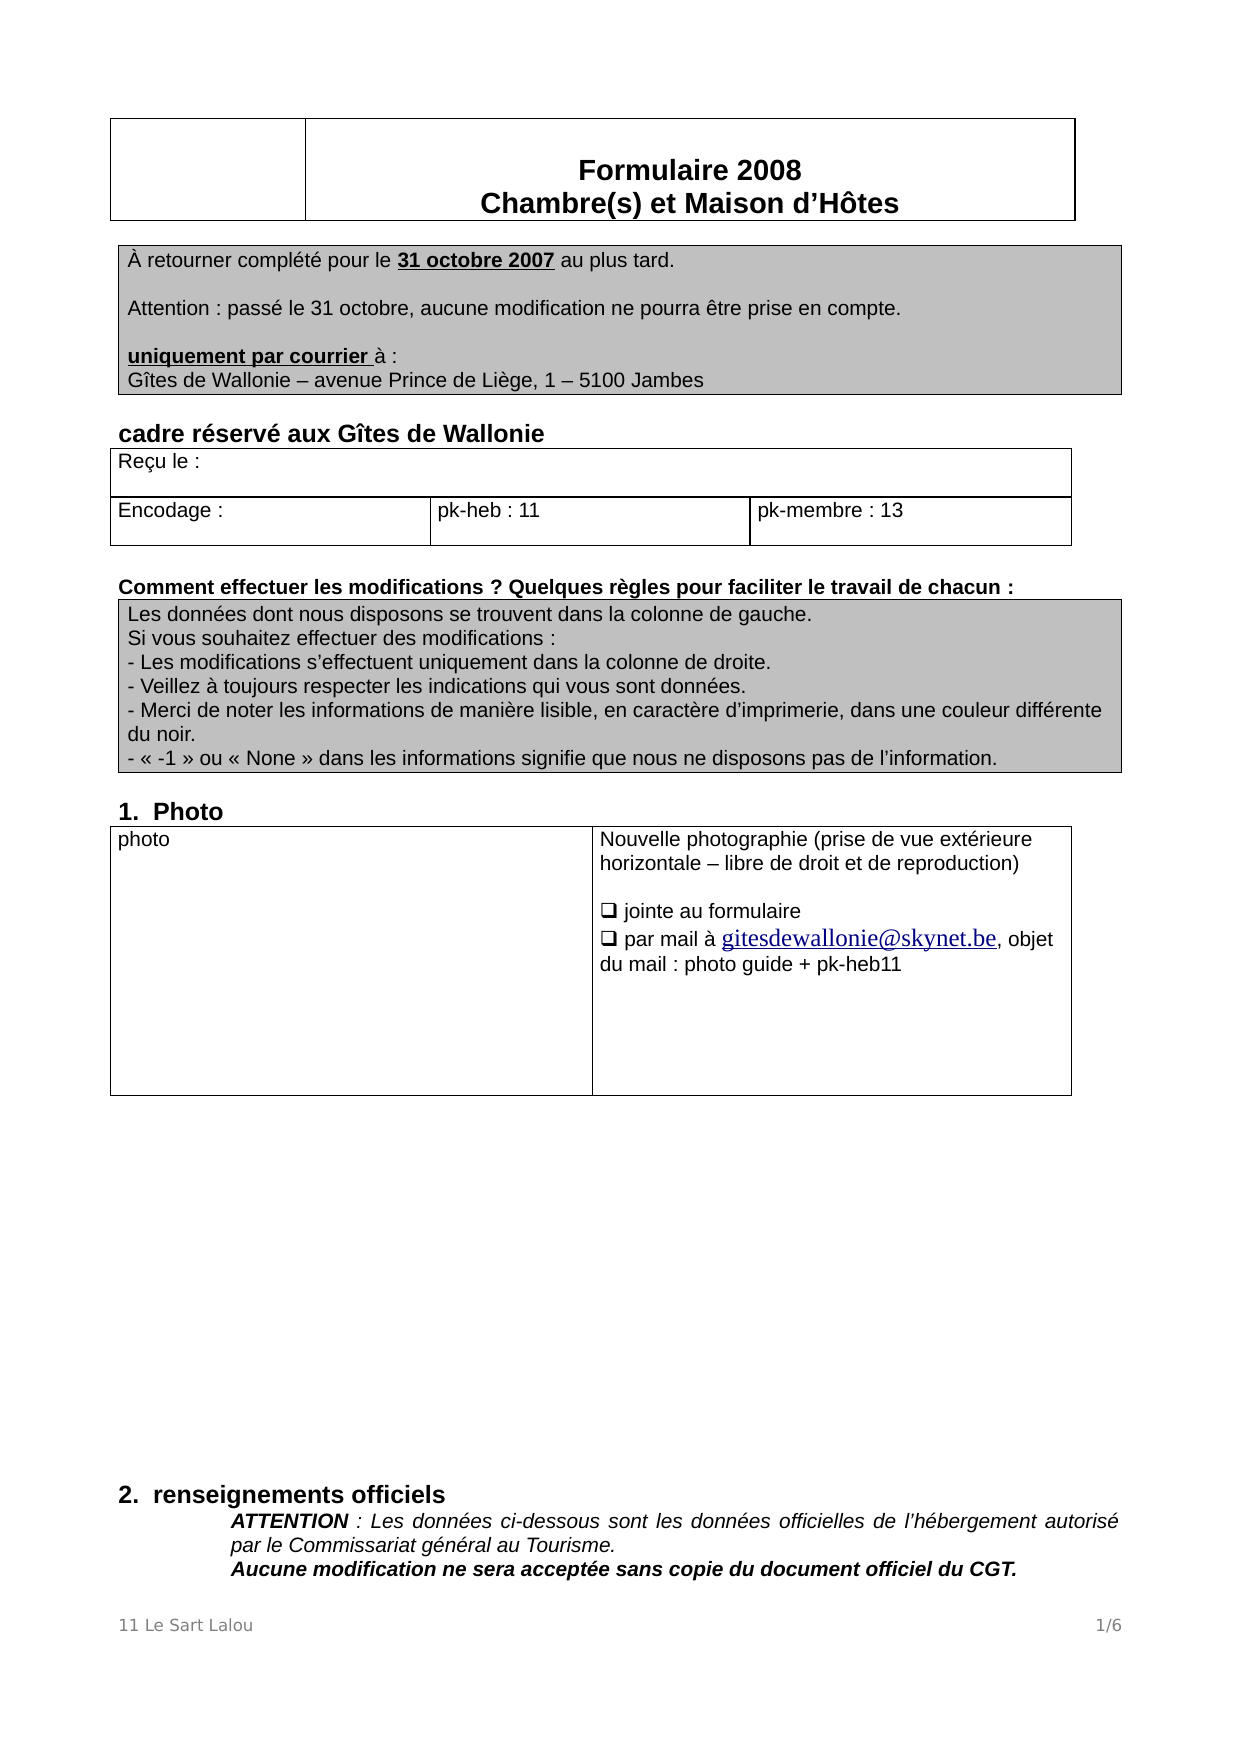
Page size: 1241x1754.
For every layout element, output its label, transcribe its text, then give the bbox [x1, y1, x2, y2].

table_header photo [111, 827, 592, 1095]
text 1. Photo [118, 797, 1122, 826]
text - Les modifications s’effectuent uniquement dans la colonne de droite. [119, 647, 1121, 671]
text Gîtes de Wallonie – avenue Prince de Liège, 1 – 5100 Jambes [119, 364, 1121, 394]
table_header Formulaire 2008 Chambre(s) et Maison d’Hôtes [306, 119, 1074, 220]
text Si vous souhaitez effectuer des modifications : [119, 623, 1121, 647]
text 2. renseignements officiels [118, 1480, 1122, 1508]
text - Merci de noter les informations de manière lisible, en caractère d’imprimerie, dans une couleur différente du noir. [119, 695, 1121, 743]
text Aucune modification ne sera acceptée sans copie du document officiel du CGT. [231, 1556, 1122, 1580]
table_header Nouvelle photographie (prise de vue extérieure horizontale – libre de droit et de reproduction)  jointe au formulaire  par mail à gitesdewallonie@skynet.be, objet du mail : photo guide + pk-heb11 [593, 827, 1071, 1095]
table_cell pk-heb : 11 [431, 498, 749, 545]
text ATTENTION : Les données ci-dessous sont les données officielles de l’hébergement autorisé par le Commissariat général au Tourisme. [231, 1508, 1122, 1556]
table_cell Encodage : [111, 498, 430, 545]
text À retourner complété pour le 31 octobre 2007 au plus tard. [119, 246, 1121, 269]
text Les données dont nous disposons se trouvent dans la colonne de gauche. [119, 600, 1121, 623]
table_header Reçu le : [111, 449, 1071, 496]
text Attention : passé le 31 octobre, aucune modification ne pourra être prise en compte. [119, 293, 1121, 317]
text Comment effectuer les modifications ? Quelques règles pour faciliter le travail de chacun : [118, 575, 1122, 599]
table_cell pk-membre : 13 [751, 498, 1071, 545]
table_header [111, 119, 305, 220]
text - « -1 » ou « None » dans les informations signifie que nous ne disposons pas de l’information. [119, 743, 1121, 772]
text uniquement par courrier à : [119, 341, 1121, 364]
text - Veillez à toujours respecter les indications qui vous sont données. [119, 671, 1121, 695]
text cadre réservé aux Gîtes de Wallonie [118, 419, 1122, 447]
